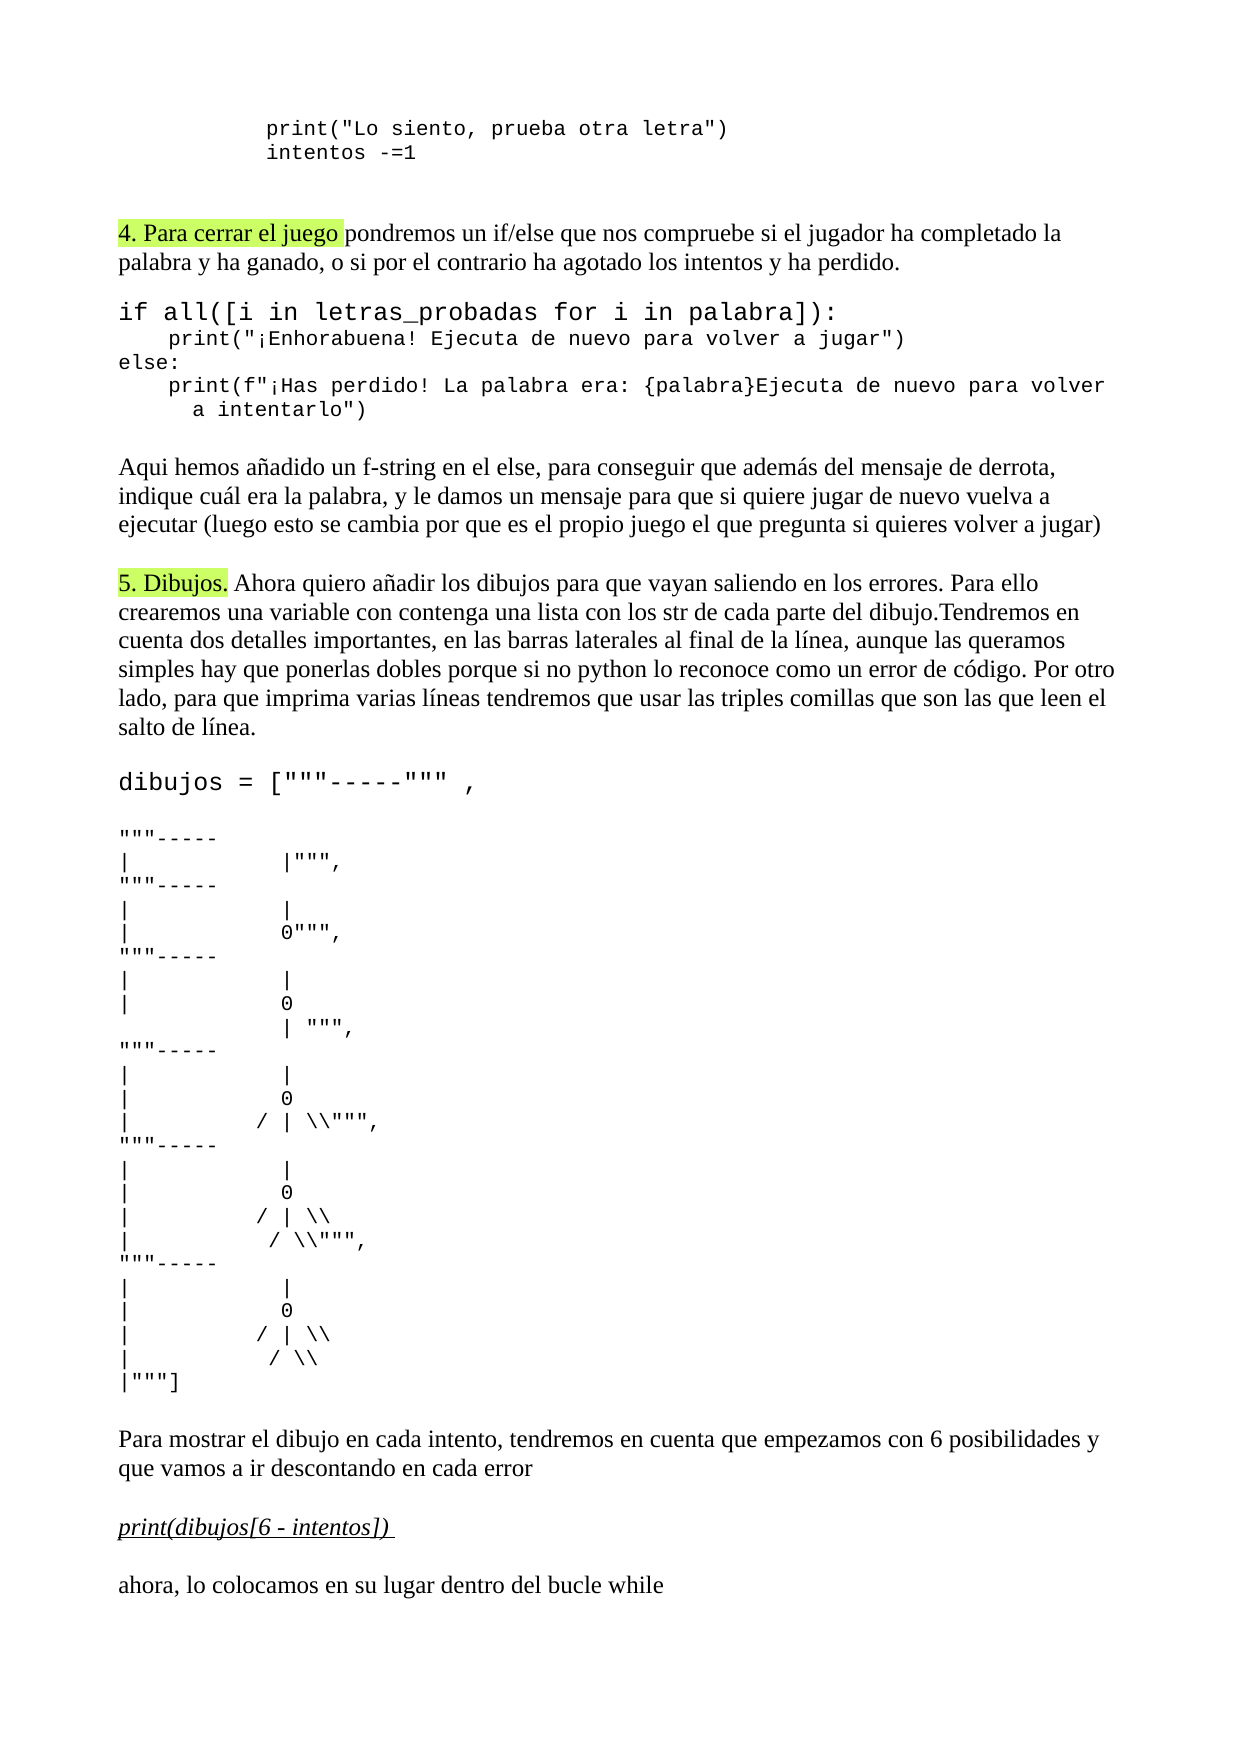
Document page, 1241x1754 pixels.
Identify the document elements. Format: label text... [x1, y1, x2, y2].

text """----- [118, 1135, 1122, 1159]
text 5. Dibujos. Ahora quiero añadir los dibujos para que vayan saliendo en los errores. Para ello crearemos una variable con contenga una lista con los str de cada parte del dibujo.Tendremos en cuenta dos detalles importantes, en las barras laterales al final de la línea, aunque las queramos simples hay que ponerlas dobles porque si no python lo reconoce como un error de código. Por otro lado, para que imprima varias líneas tendremos que usar las triples comillas que son las que leen el salto de línea. [118, 568, 1122, 740]
text Aqui hemos añadido un f-string en el else, para conseguir que además del mensaje de derrota, indique cuál era la palabra, y le damos un mensaje para que si quiere jugar de nuevo vuelva a ejecutar (luego esto se cambia por que es el propio juego el que pregunta si quieres volver a jugar) [118, 452, 1122, 538]
text | 0 [118, 1301, 1122, 1324]
text | | [118, 1277, 1122, 1301]
text print(f"¡Has perdido! La palabra era: {palabra}Ejecuta de nuevo para volver a intentarlo") [118, 375, 1122, 423]
text | |""", [118, 851, 1122, 875]
text print("¡Enhorabuena! Ejecuta de nuevo para volver a jugar") [118, 328, 1122, 352]
text | | [118, 969, 1122, 993]
text print("Lo siento, prueba otra letra") [118, 118, 1122, 142]
text Para mostrar el dibujo en cada intento, tendremos en cuenta que empezamos con 6 posibilidades y que vamos a ir descontando en cada error [118, 1424, 1122, 1482]
text """----- [118, 828, 1122, 851]
text | / \\""", [118, 1229, 1122, 1253]
text """----- [118, 1253, 1122, 1277]
text """----- [118, 875, 1122, 898]
text """----- [118, 946, 1122, 969]
text | | [118, 1064, 1122, 1088]
text | / \\ [118, 1348, 1122, 1371]
text ahora, lo colocamos en su lugar dentro del bucle while [118, 1570, 1122, 1598]
text | / | \\ [118, 1206, 1122, 1229]
text | 0""", [118, 922, 1122, 946]
text | | [118, 898, 1122, 922]
text | 0 [118, 1088, 1122, 1111]
text | """, [118, 1017, 1122, 1040]
text | | [118, 1159, 1122, 1182]
text |"""] [118, 1371, 1122, 1395]
text | 0 [118, 1182, 1122, 1206]
text if all([i in letras_probadas for i in palabra]): [118, 300, 1122, 328]
text else: [118, 352, 1122, 375]
text intentos -=1 [118, 142, 1122, 165]
text print(dibujos[6 - intentos]) [118, 1512, 1122, 1540]
text 4. Para cerrar el juego pondremos un if/else que nos compruebe si el jugador ha completado la palabra y ha ganado, o si por el contrario ha agotado los intentos y ha perdido. [118, 218, 1122, 276]
text | 0 [118, 993, 1122, 1017]
text | / | \\ [118, 1324, 1122, 1348]
text """----- [118, 1040, 1122, 1064]
text | / | \\""", [118, 1111, 1122, 1135]
text dibujos = ["""-----""" , [118, 770, 1122, 798]
